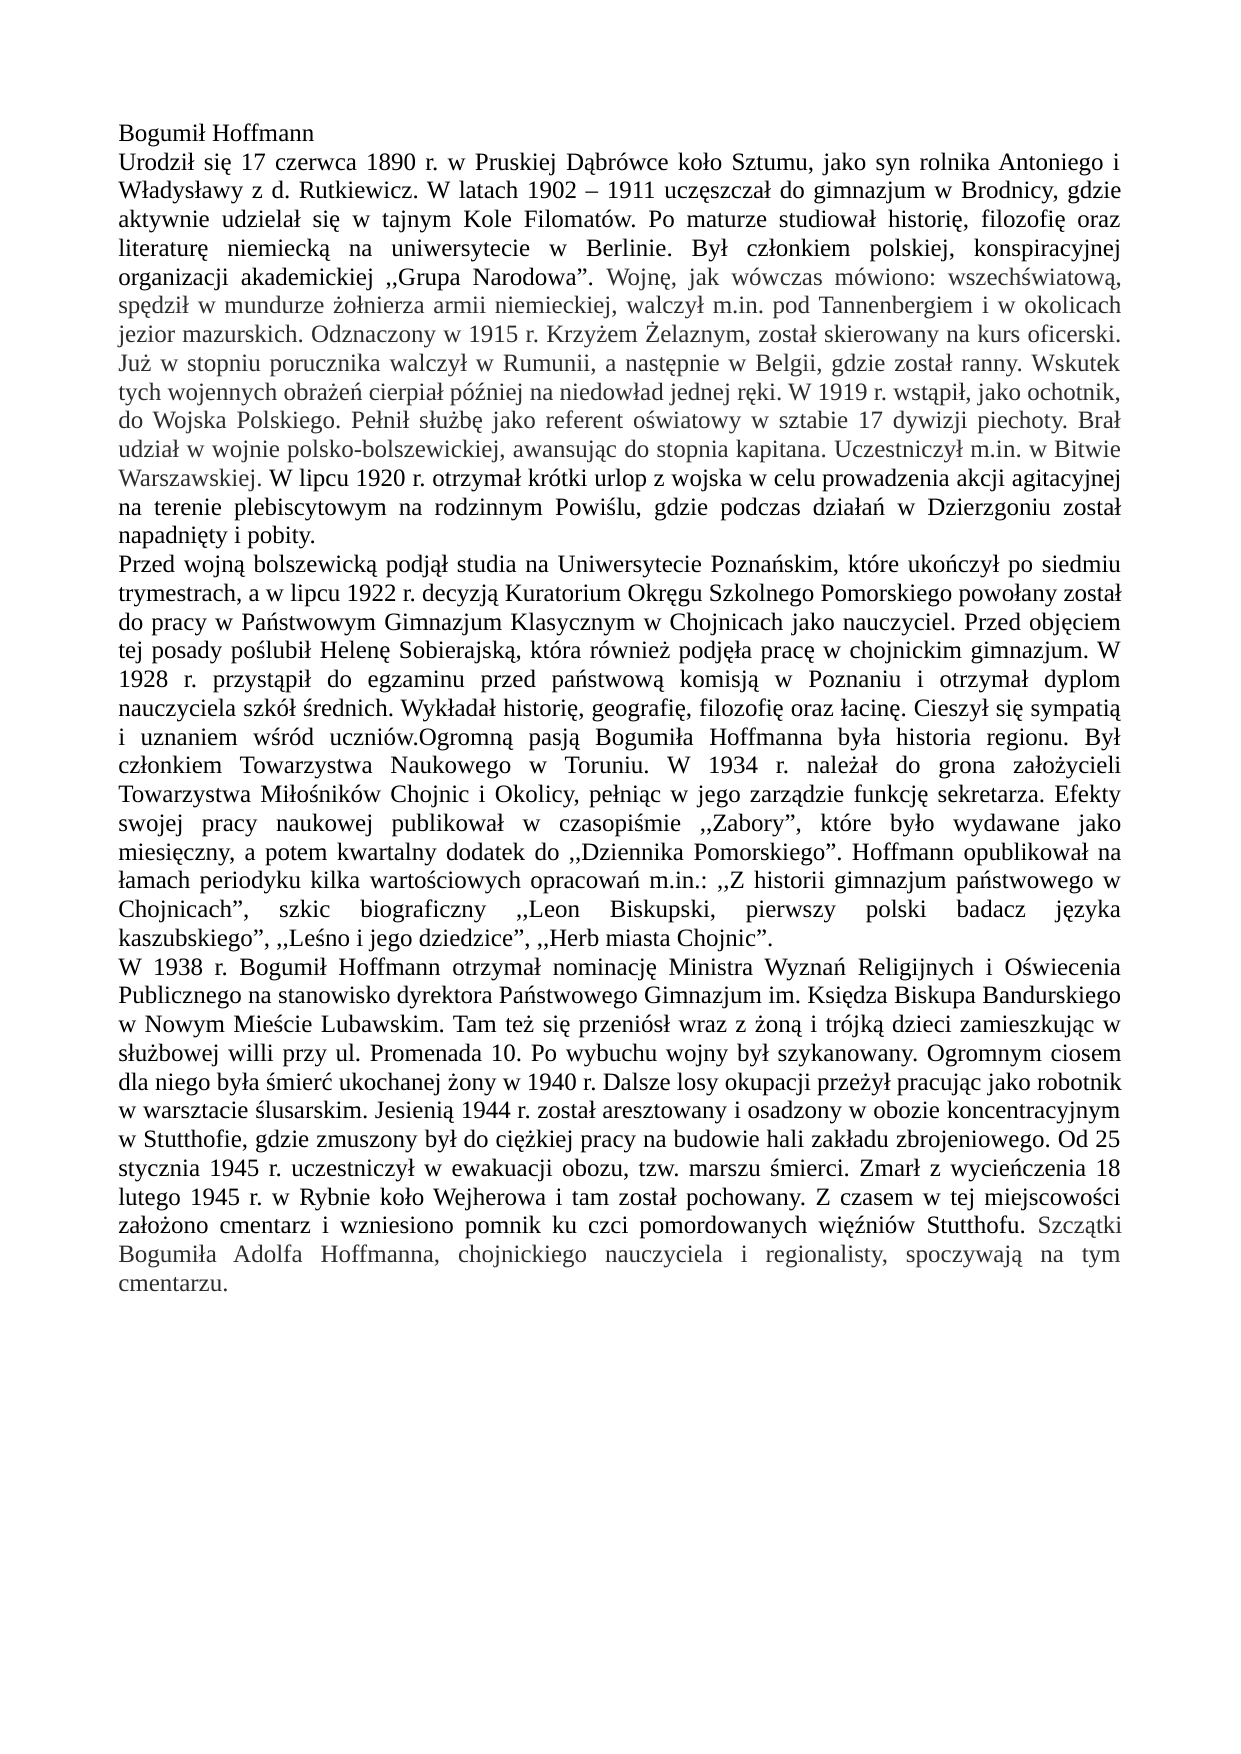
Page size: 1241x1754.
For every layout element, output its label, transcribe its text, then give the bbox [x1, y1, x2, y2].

text Bogumił Hoffmann [118, 118, 1122, 147]
text W 1938 r. Bogumił Hoffmann otrzymał nominację Ministra Wyznań Religijnych i Oświecenia Publicznego na stanowisko dyrektora Państwowego Gimnazjum im. Księdza Biskupa Bandurskiego w Nowym Mieście Lubawskim. Tam też się przeniósł wraz z żoną i trójką dzieci zamieszkując w służbowej willi przy ul. Promenada 10. Po wybuchu wojny był szykanowany. Ogromnym ciosem dla niego była śmierć ukochanej żony w 1940 r. Dalsze losy okupacji przeżył pracując jako robotnik w warsztacie ślusarskim. Jesienią 1944 r. został aresztowany i osadzony w obozie koncentracyjnym w Stutthofie, gdzie zmuszony był do ciężkiej pracy na budowie hali zakładu zbrojeniowego. Od 25 stycznia 1945 r. uczestniczył w ewakuacji obozu, tzw. marszu śmierci. Zmarł z wycieńczenia 18 lutego 1945 r. w Rybnie koło Wejherowa i tam został pochowany. Z czasem w tej miejscowości założono cmentarz i wzniesiono pomnik ku czci pomordowanych więźniów Stutthofu. Szczątki Bogumiła Adolfa Hoffmanna, chojnickiego nauczyciela i regionalisty, spoczywają na tym cmentarzu. [118, 952, 1122, 1297]
text Urodził się 17 czerwca 1890 r. w Pruskiej Dąbrówce koło Sztumu, jako syn rolnika Antoniego i Władysławy z d. Rutkiewicz. W latach 1902 – 1911 uczęszczał do gimnazjum w Brodnicy, gdzie aktywnie udzielał się w tajnym Kole Filomatów. Po maturze studiował historię, filozofię oraz literaturę niemiecką na uniwersytecie w Berlinie. Był członkiem polskiej, konspiracyjnej organizacji akademickiej ,,Grupa Narodowa”. Wojnę, jak wówczas mówiono: wszechświatową, spędził w mundurze żołnierza armii niemieckiej, walczył m.in. pod Tannenbergiem i w okolicach jezior mazurskich. Odznaczony w 1915 r. Krzyżem Żelaznym, został skierowany na kurs oficerski. Już w stopniu porucznika walczył w Rumunii, a następnie w Belgii, gdzie został ranny. Wskutek tych wojennych obrażeń cierpiał później na niedowład jednej ręki. W 1919 r. wstąpił, jako ochotnik, do Wojska Polskiego. Pełnił służbę jako referent oświatowy w sztabie 17 dywizji piechoty. Brał udział w wojnie polsko-bolszewickiej, awansując do stopnia kapitana. Uczestniczył m.in. w Bitwie Warszawskiej. W lipcu 1920 r. otrzymał krótki urlop z wojska w celu prowadzenia akcji agitacyjnej na terenie plebiscytowym na rodzinnym Powiślu, gdzie podczas działań w Dzierzgoniu został napadnięty i pobity. [118, 147, 1122, 549]
text Przed wojną bolszewicką podjął studia na Uniwersytecie Poznańskim, które ukończył po siedmiu trymestrach, a w lipcu 1922 r. decyzją Kuratorium Okręgu Szkolnego Pomorskiego powołany został do pracy w Państwowym Gimnazjum Klasycznym w Chojnicach jako nauczyciel. Przed objęciem tej posady poślubił Helenę Sobierajską, która również podjęła pracę w chojnickim gimnazjum. W 1928 r. przystąpił do egzaminu przed państwową komisją w Poznaniu i otrzymał dyplom nauczyciela szkół średnich. Wykładał historię, geografię, filozofię oraz łacinę. Cieszył się sympatią i uznaniem wśród uczniów.Ogromną pasją Bogumiła Hoffmanna była historia regionu. Był członkiem Towarzystwa Naukowego w Toruniu. W 1934 r. należał do grona założycieli Towarzystwa Miłośników Chojnic i Okolicy, pełniąc w jego zarządzie funkcję sekretarza. Efekty swojej pracy naukowej publikował w czasopiśmie ,,Zabory”, które było wydawane jako miesięczny, a potem kwartalny dodatek do ,,Dziennika Pomorskiego”. Hoffmann opublikował na łamach periodyku kilka wartościowych opracowań m.in.: ,,Z historii gimnazjum państwowego w Chojnicach”, szkic biograficzny ,,Leon Biskupski, pierwszy polski badacz języka kaszubskiego”, ,,Leśno i jego dziedzice”, ,,Herb miasta Chojnic”. [118, 549, 1122, 952]
